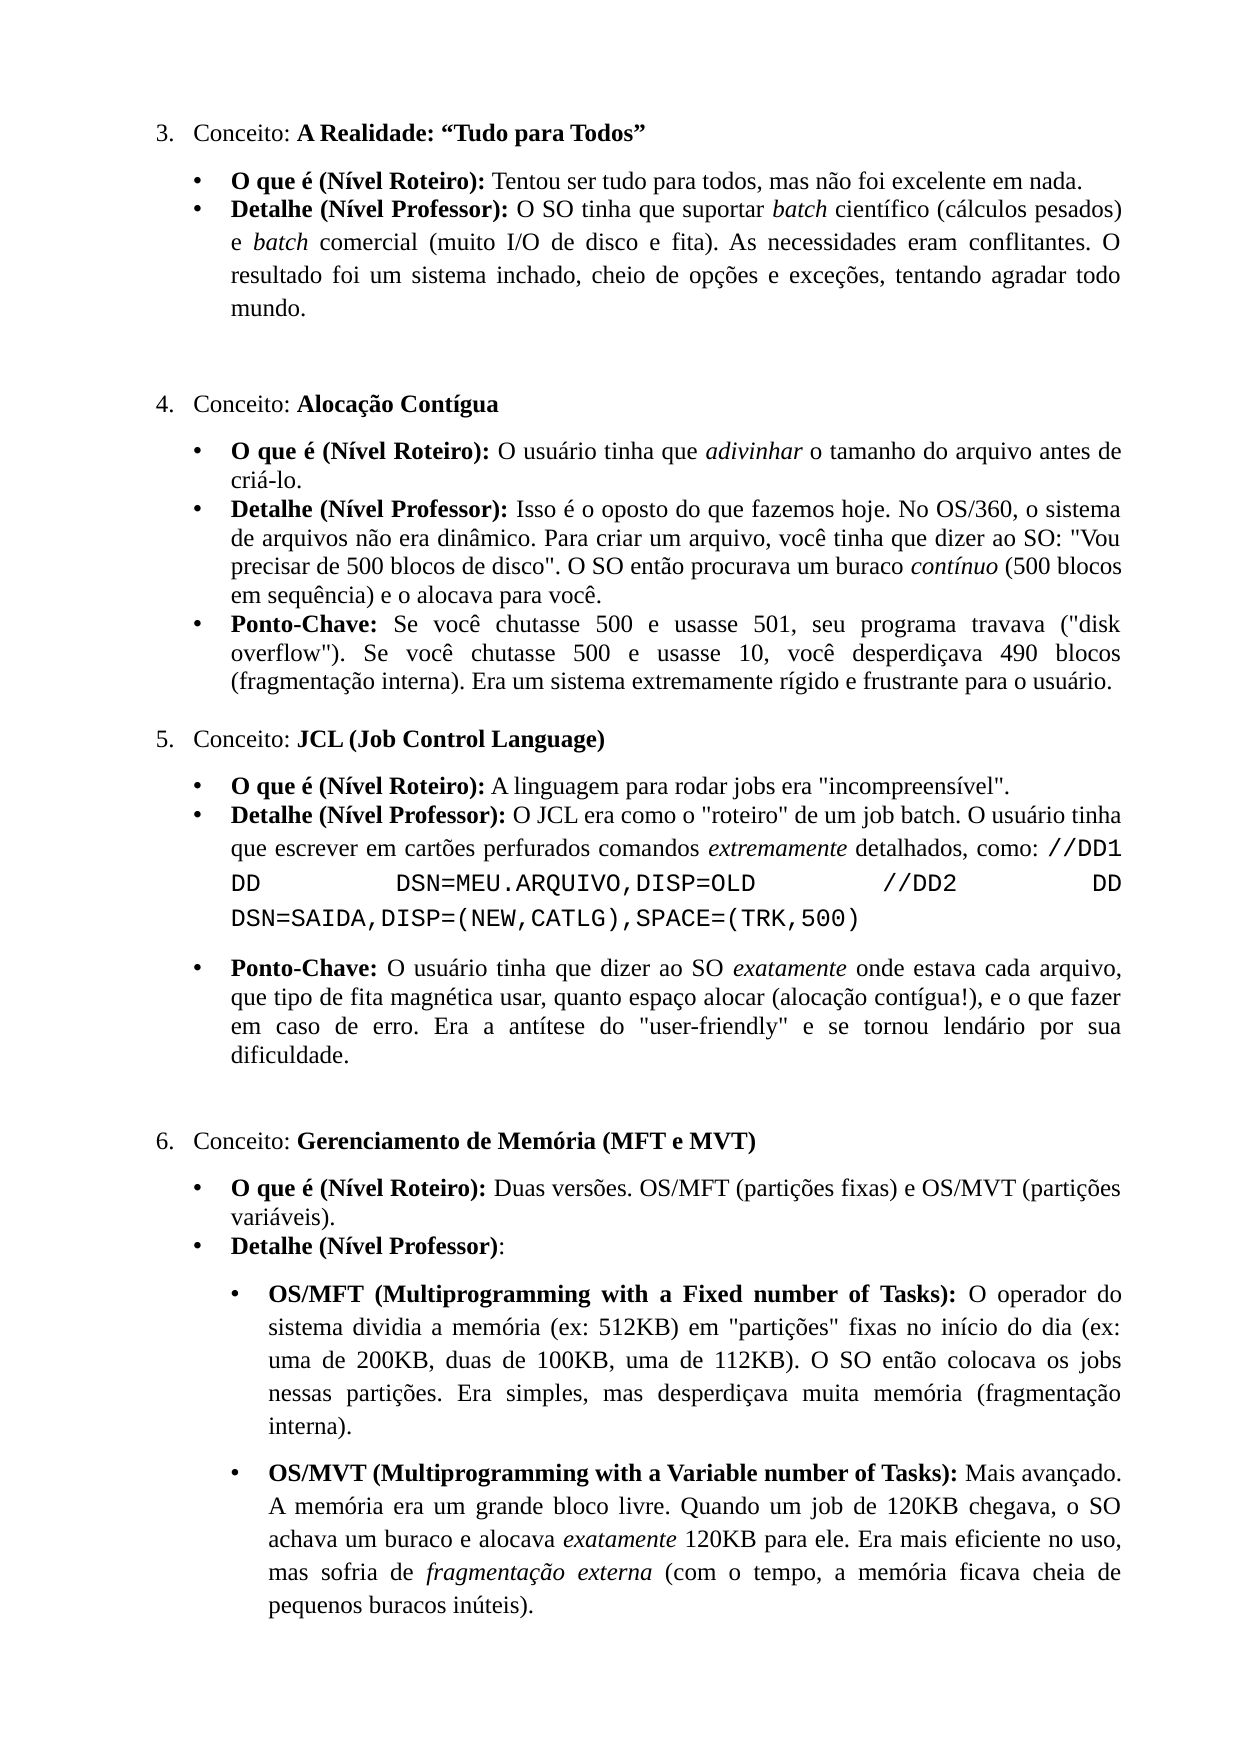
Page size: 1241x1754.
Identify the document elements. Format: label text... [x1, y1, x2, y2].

list O que é (Nível Roteiro): Duas versões. OS/MFT (partições fixas) e OS/MVT (partições variáveis). [193, 1173, 1122, 1231]
list Detalhe (Nível Professor): O JCL era como o "roteiro" de um job batch. O usuário tinha que escrever em cartões perfurados comandos extremamente detalhados, como: //DD1 DD DSN=MEU.ARQUIVO,DISP=OLD //DD2 DD DSN=SAIDA,DISP=(NEW,CATLG),SPACE=(TRK,500) [193, 800, 1122, 934]
list O que é (Nível Roteiro): O usuário tinha que adivinhar o tamanho do arquivo antes de criá-lo. [193, 436, 1122, 494]
list Ponto-Chave: Se você chutasse 500 e usasse 501, seu programa travava ("disk overflow"). Se você chutasse 500 e usasse 10, você desperdiçava 490 blocos (fragmentação interna). Era um sistema extremamente rígido e frustrante para o usuário. [193, 609, 1122, 695]
list Detalhe (Nível Professor): O SO tinha que suportar batch científico (cálculos pesados) e batch comercial (muito I/O de disco e fita). As necessidades eram conflitantes. O resultado foi um sistema inchado, cheio de opções e exceções, tentando agradar todo mundo. [193, 194, 1122, 322]
list Ponto-Chave: O usuário tinha que dizer ao SO exatamente onde estava cada arquivo, que tipo de fita magnética usar, quanto espaço alocar (alocação contígua!), e o que fazer em caso de erro. Era a antítese do "user-friendly" e se tornou lendário por sua dificuldade. [193, 953, 1122, 1068]
list Conceito: Gerenciamento de Memória (MFT e MVT) [156, 1126, 1122, 1155]
list Detalhe (Nível Professor): Isso é o oposto do que fazemos hoje. No OS/360, o sistema de arquivos não era dinâmico. Para criar um arquivo, você tinha que dizer ao SO: "Vou precisar de 500 blocos de disco". O SO então procurava um buraco contínuo (500 blocos em sequência) e o alocava para você. [193, 494, 1122, 609]
list Detalhe (Nível Professor): [193, 1231, 1122, 1260]
list OS/MVT (Multiprogramming with a Variable number of Tasks): Mais avançado. A memória era um grande bloco livre. Quando um job de 120KB chegava, o SO achava um buraco e alocava exatamente 120KB para ele. Era mais eficiente no uso, mas sofria de fragmentação externa (com o tempo, a memória ficava cheia de pequenos buracos inúteis). [231, 1458, 1122, 1619]
list Conceito: A Realidade: “Tudo para Todos” [156, 118, 1122, 147]
list OS/MFT (Multiprogramming with a Fixed number of Tasks): O operador do sistema dividia a memória (ex: 512KB) em "partições" fixas no início do dia (ex: uma de 200KB, duas de 100KB, uma de 112KB). O SO então colocava os jobs nessas partições. Era simples, mas desperdiçava muita memória (fragmentação interna). [231, 1279, 1122, 1439]
list O que é (Nível Roteiro): Tentou ser tudo para todos, mas não foi excelente em nada. [193, 166, 1122, 194]
list Conceito: Alocação Contígua [156, 389, 1122, 417]
list Conceito: JCL (Job Control Language) [156, 724, 1122, 753]
list O que é (Nível Roteiro): A linguagem para rodar jobs era "incompreensível". [193, 771, 1122, 800]
